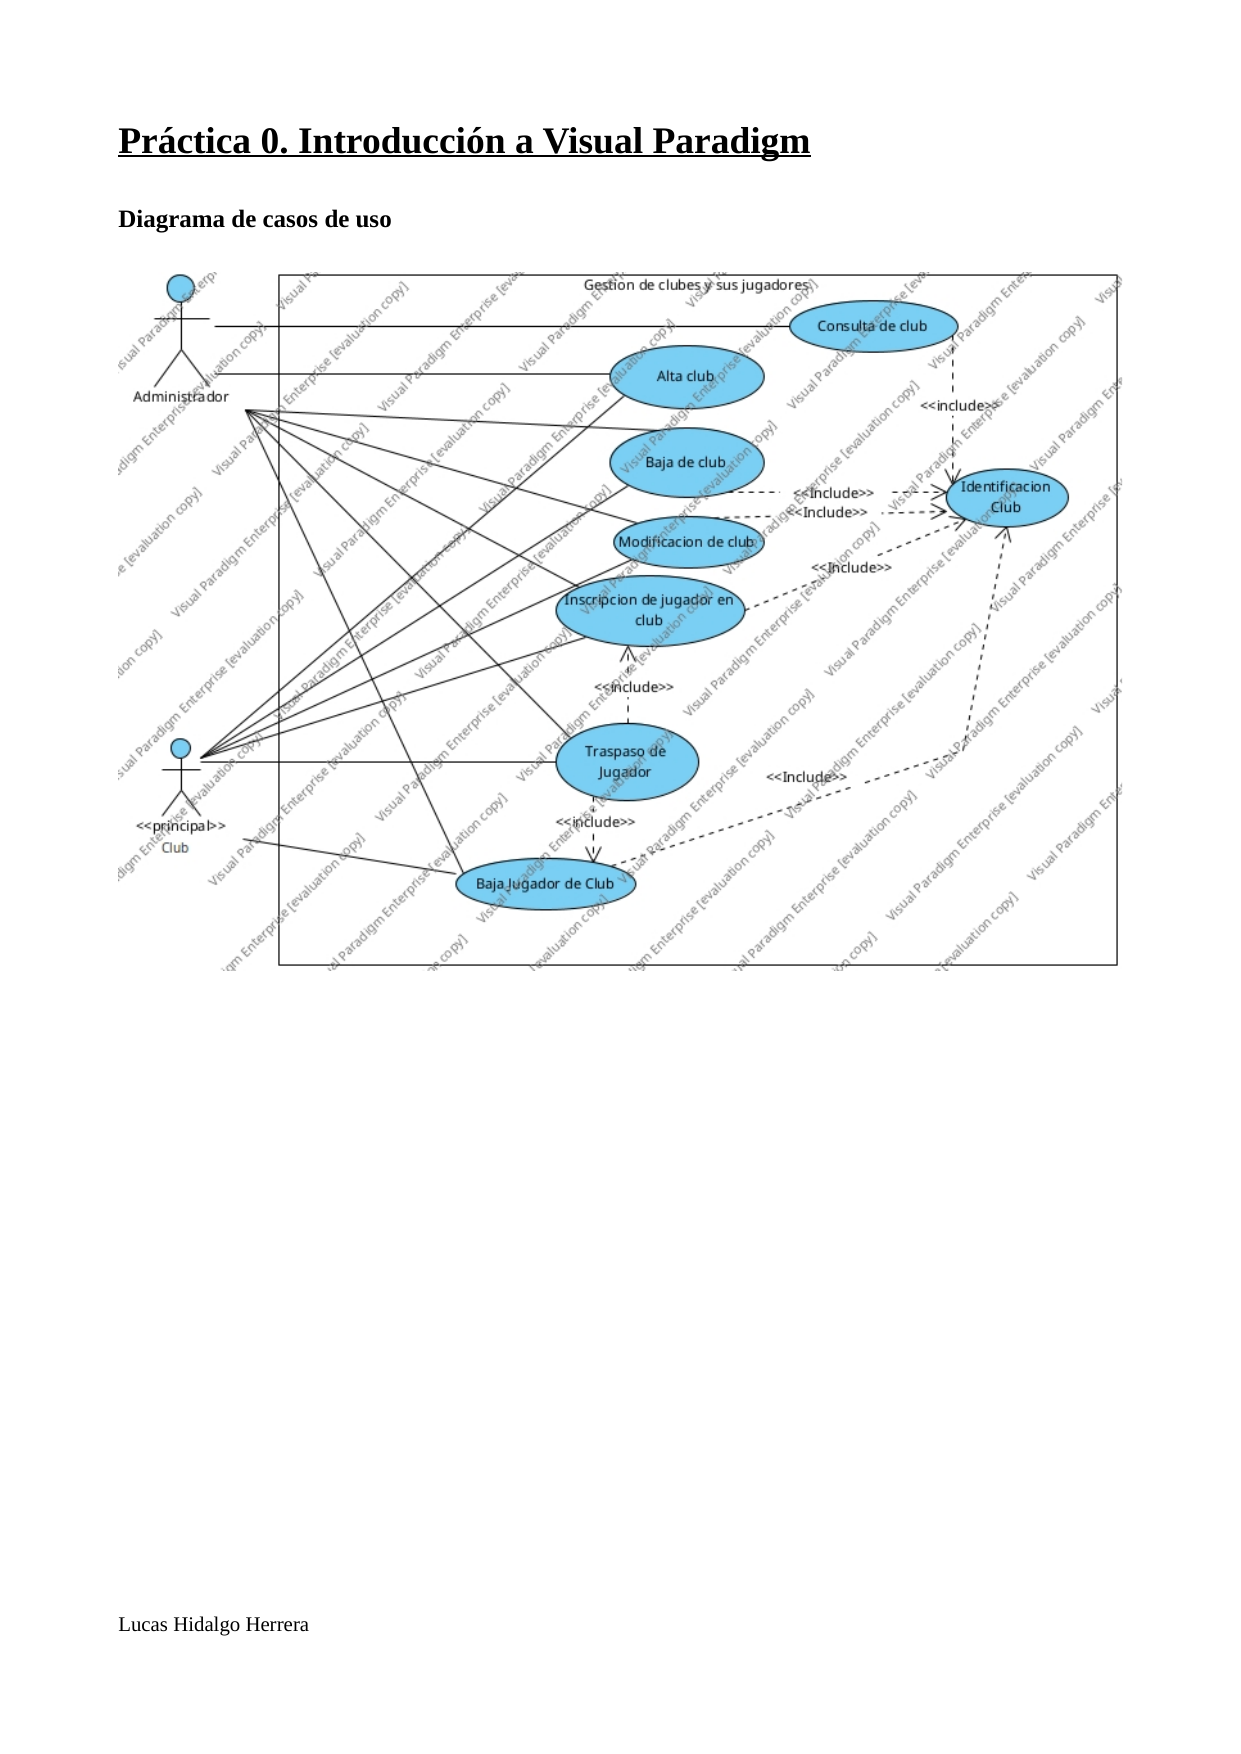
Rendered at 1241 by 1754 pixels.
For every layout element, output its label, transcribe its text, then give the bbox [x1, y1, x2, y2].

text Práctica 0. Introducción a Visual Paradigm [118, 118, 1122, 161]
picture [118, 272, 1123, 971]
text Diagrama de casos de uso [118, 204, 1122, 233]
